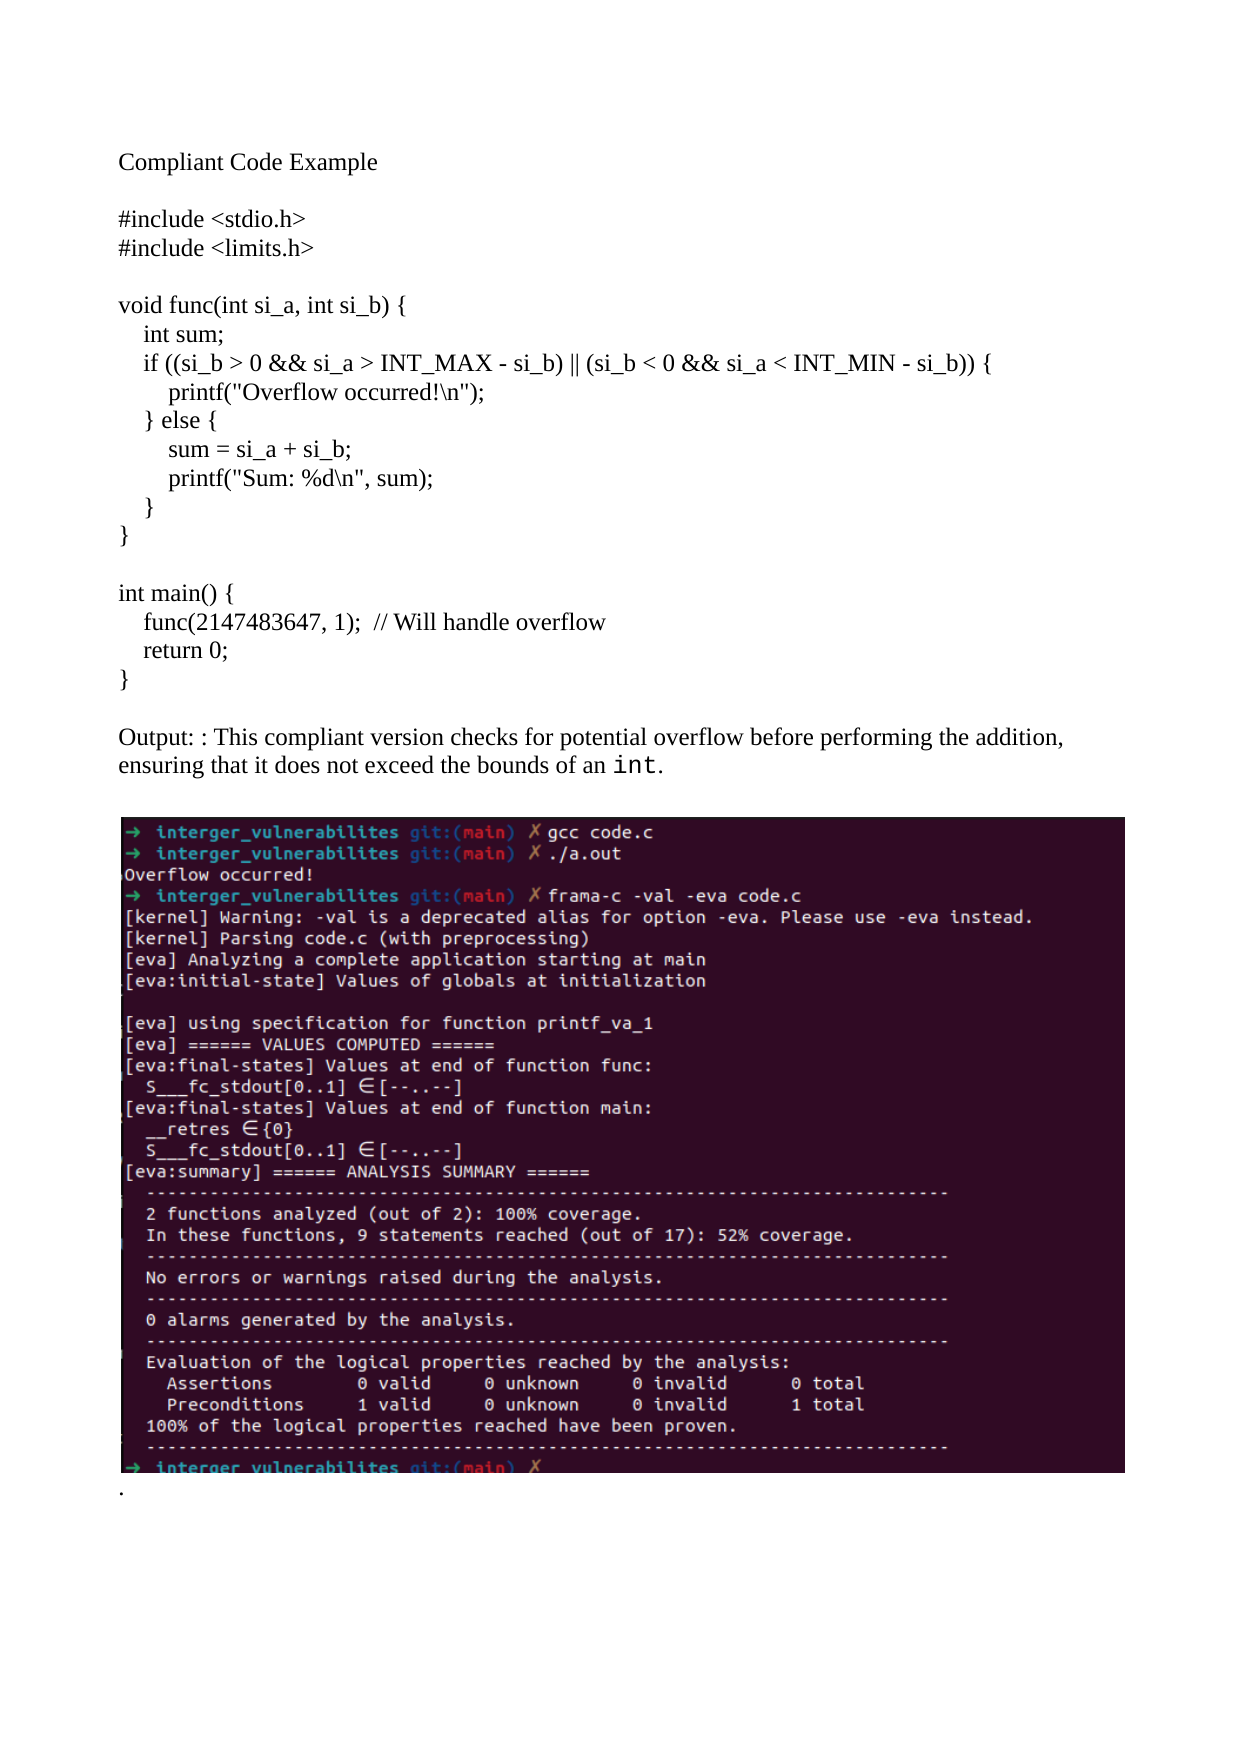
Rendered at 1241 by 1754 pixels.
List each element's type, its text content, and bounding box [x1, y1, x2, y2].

text int main() { [118, 578, 1122, 607]
text Compliant Code Example [118, 147, 1122, 176]
text } [118, 521, 1122, 549]
text Output: : This compliant version checks for potential overflow before performing the addition, ensuring that it does not exceed the bounds of an int. [118, 722, 1122, 781]
text printf("Overflow occurred!\n"); [118, 377, 1122, 406]
text } else { [118, 406, 1122, 434]
text printf("Sum: %d\n", sum); [118, 463, 1122, 492]
text } [118, 492, 1122, 521]
picture [121, 817, 1125, 1473]
text void func(int si_a, int si_b) { [118, 291, 1122, 319]
text #include <stdio.h> [118, 204, 1122, 233]
text sum = si_a + si_b; [118, 434, 1122, 463]
text . [118, 810, 1122, 1501]
text } [118, 664, 1122, 693]
text func(2147483647, 1); // Will handle overflow [118, 607, 1122, 636]
text #include <limits.h> [118, 233, 1122, 262]
text if ((si_b > 0 && si_a > INT_MAX - si_b) || (si_b < 0 && si_a < INT_MIN - si_b)) { [118, 348, 1122, 377]
text int sum; [118, 319, 1122, 348]
text return 0; [118, 636, 1122, 664]
